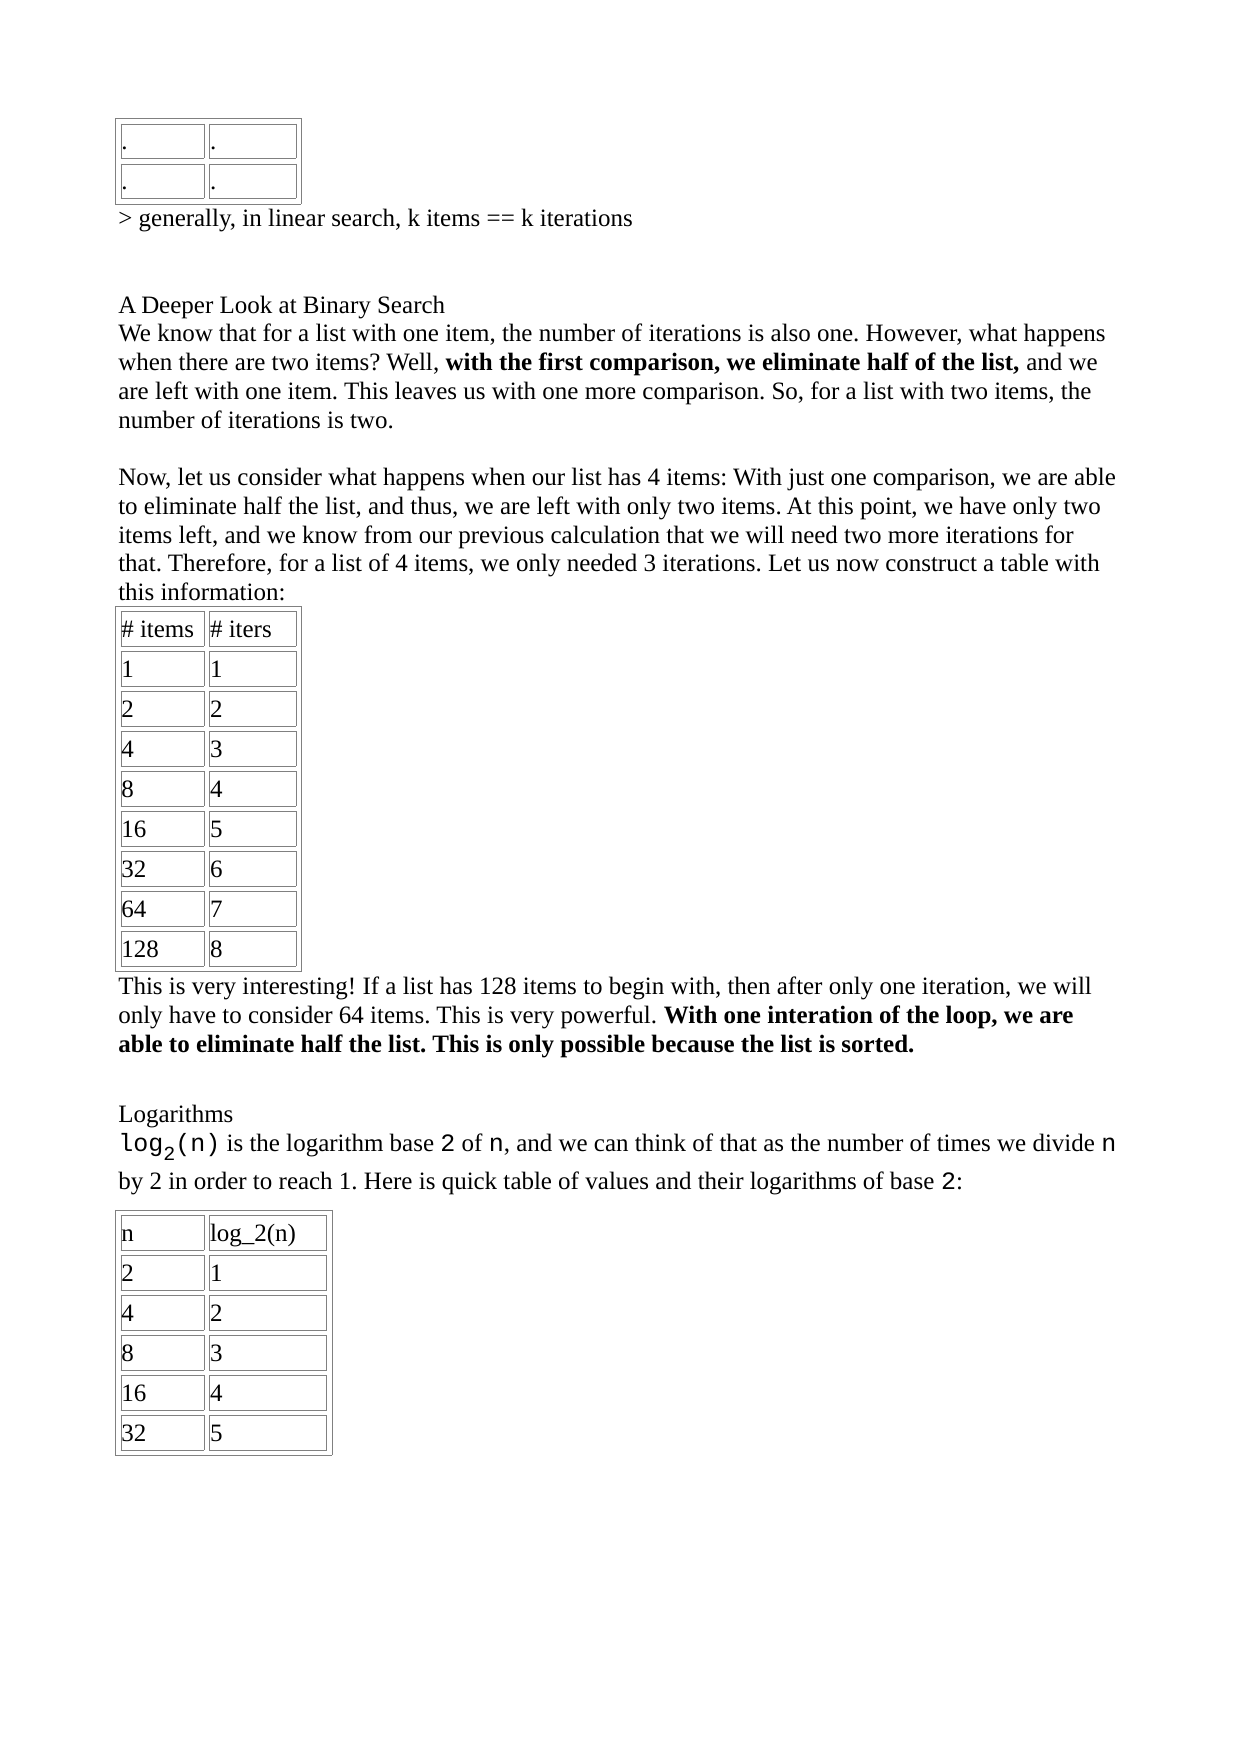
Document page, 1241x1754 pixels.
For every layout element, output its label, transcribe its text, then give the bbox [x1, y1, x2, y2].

table_cell 4 [118, 726, 207, 766]
table_cell 4 [207, 766, 298, 806]
text log2(n) is the logarithm base 2 of n, and we can think of that as the number of times we divide n by 2 in order to reach 1. Here is quick table of values and their logarithms of base 2: [118, 1128, 1122, 1197]
table_cell . [118, 119, 207, 158]
table_cell 8 [207, 926, 298, 966]
table_cell 2 [207, 686, 298, 726]
table_cell 6 [207, 846, 298, 886]
table_cell 64 [118, 886, 207, 926]
text A Deeper Look at Binary Search [118, 290, 1122, 318]
table_header n [118, 1211, 207, 1250]
table_cell 128 [118, 926, 207, 966]
table_cell 2 [207, 1290, 329, 1330]
table_cell 32 [118, 1410, 207, 1450]
table_cell 4 [118, 1290, 207, 1330]
text Now, let us consider what happens when our list has 4 items: With just one comparison, we are able to eliminate half the list, and thus, we are left with only two items. At this point, we have only two items left, and we know from our previous calculation that we will need two more iterations for that. Therefore, for a list of 4 items, we only needed 3 iterations. Let us now construct a table with this information: [118, 462, 1122, 606]
table_cell 2 [118, 1250, 207, 1290]
table_cell 8 [118, 766, 207, 806]
text We know that for a list with one item, the number of iterations is also one. However, what happens when there are two items? Well, with the first comparison, we eliminate half of the list, and we are left with one item. This leaves us with one more comparison. So, for a list with two items, the number of iterations is two. [118, 318, 1122, 433]
text This is very interesting! If a list has 128 items to begin with, then after only one iteration, we will only have to consider 64 items. This is very powerful. With one interation of the loop, we are able to eliminate half the list. This is only possible because the list is sorted. [118, 971, 1122, 1058]
table_cell 5 [207, 1410, 329, 1450]
table_cell 1 [207, 646, 298, 686]
table_cell 16 [118, 1370, 207, 1410]
table_cell 5 [207, 806, 298, 846]
table_cell 3 [207, 1330, 329, 1370]
table_cell 32 [118, 846, 207, 886]
table_cell . [118, 158, 207, 198]
table_cell . [207, 119, 298, 158]
text > generally, in linear search, k items == k iterations [118, 203, 1122, 232]
table_cell 2 [118, 686, 207, 726]
table_cell 16 [118, 806, 207, 846]
table_cell 1 [207, 1250, 329, 1290]
table_cell 3 [207, 726, 298, 766]
table_cell 7 [207, 886, 298, 926]
table_header log_2(n) [207, 1211, 329, 1250]
text Logarithms [118, 1099, 1122, 1128]
table_header # iters [207, 607, 298, 646]
table_cell 1 [118, 646, 207, 686]
table_cell 8 [118, 1330, 207, 1370]
table_header # items [118, 607, 207, 646]
table_cell . [207, 158, 298, 198]
table_cell 4 [207, 1370, 329, 1410]
